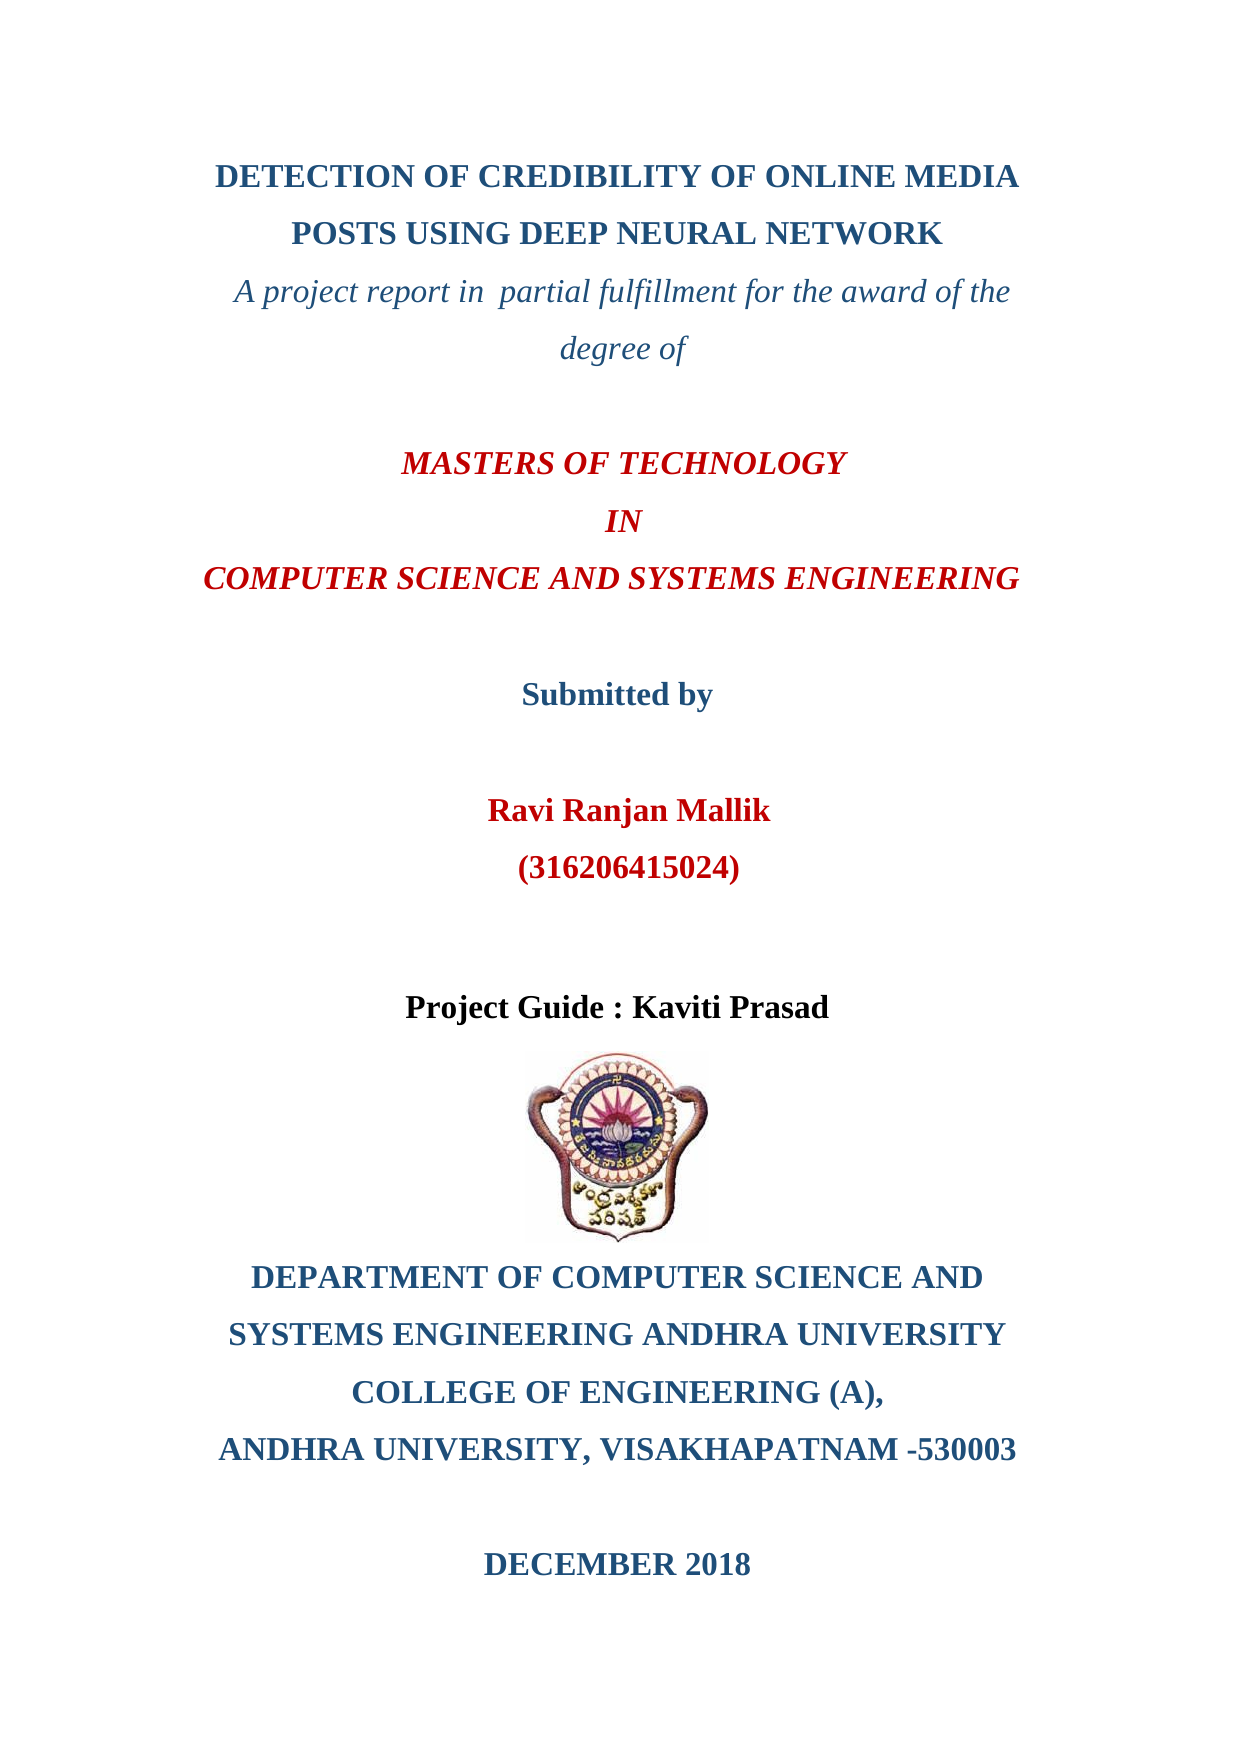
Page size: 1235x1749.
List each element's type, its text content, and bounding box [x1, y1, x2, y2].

subtitle Project Guide : Kaviti Prasad [187, 987, 1047, 1026]
text MASTERS OF TECHNOLOGY [309, 444, 938, 482]
text Ravi Ranjan Mallik [226, 790, 1032, 828]
text (316206415024) [226, 847, 1032, 886]
text A project report in partial fulfillment for the award of the degree of [208, 271, 1036, 367]
text COMPUTER SCIENCE AND SYSTEMS ENGINEERING [187, 559, 1036, 597]
text DEPARTMENT OF COMPUTER SCIENCE AND SYSTEMS ENGINEERING ANDHRA UNIVERSITY COLLEGE OF ENGINEERING (A), [187, 1257, 1047, 1410]
text DETECTION OF CREDIBILITY OF ONLINE MEDIA POSTS USING DEEP NEURAL NETWORK [197, 156, 1038, 252]
text DECEMBER 2018 [187, 1544, 1047, 1583]
text ANDHRA UNIVERSITY, VISAKHAPATNAM -530003 [187, 1429, 1047, 1468]
text Submitted by [187, 674, 1047, 712]
picture [525, 1051, 709, 1243]
text IN [309, 501, 938, 539]
